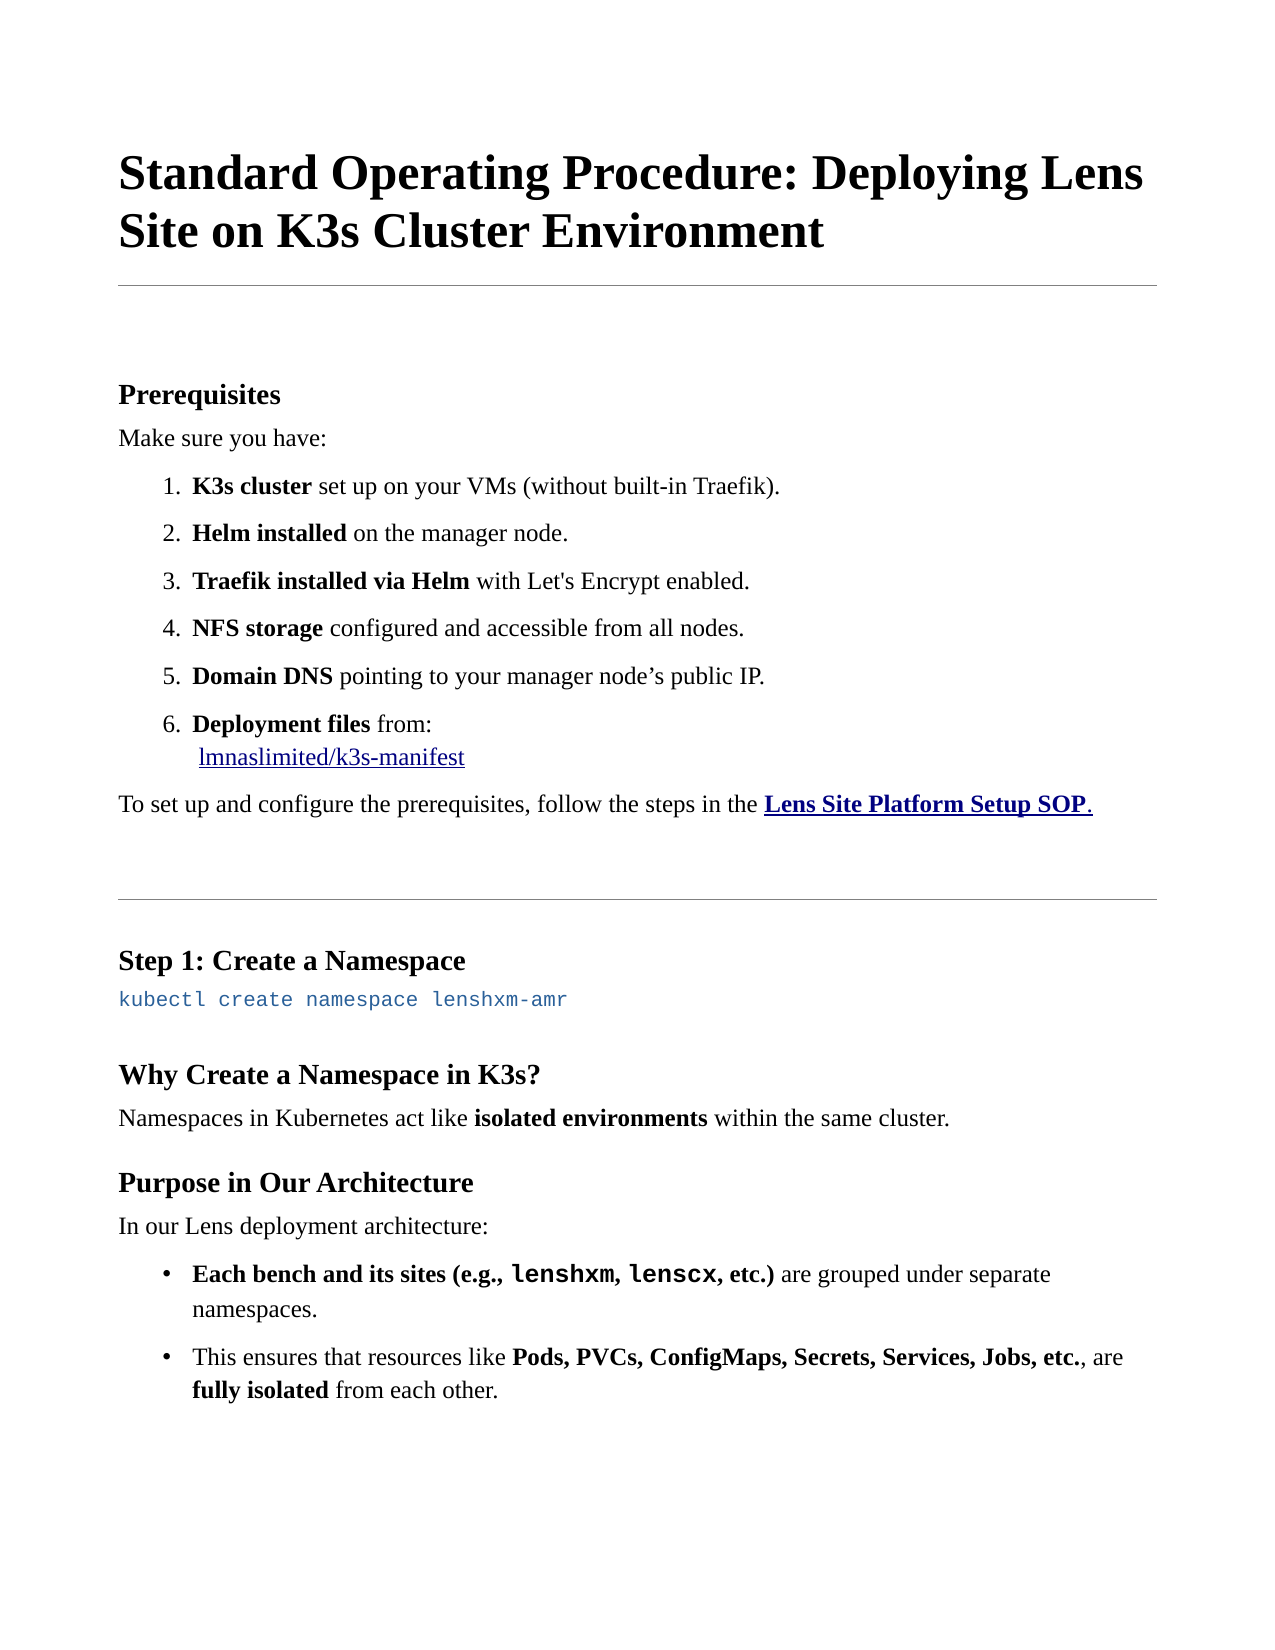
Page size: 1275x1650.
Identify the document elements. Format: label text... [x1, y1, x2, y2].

subtitle Prerequisites [118, 377, 1157, 411]
subtitle Why Create a Namespace in K3s? [118, 1057, 1157, 1091]
list Deployment files from: lmnaslimited/k3s-manifest [162, 709, 1157, 771]
list NFS storage configured and accessible from all nodes. [162, 613, 1157, 642]
list Helm installed on the manager node. [162, 518, 1157, 547]
list Each bench and its sites (e.g., lenshxm, lenscx, etc.) are grouped under separate namespaces. [162, 1259, 1157, 1323]
subtitle Purpose in Our Architecture [118, 1165, 1157, 1199]
text kubectl create namespace lenshxm-amr [118, 989, 1157, 1013]
subtitle Step 1: Create a Namespace [118, 943, 1157, 977]
list Traefik installed via Helm with Let's Encrypt enabled. [162, 566, 1157, 595]
list K3s cluster set up on your VMs (without built-in Traefik). [162, 471, 1157, 499]
text In our Lens deployment architecture: [118, 1211, 1157, 1240]
list This ensures that resources like Pods, PVCs, ConfigMaps, Secrets, Services, Jobs, etc., are fully isolated from each other. [162, 1342, 1157, 1403]
text Make sure you have: [118, 423, 1157, 452]
subtitle Standard Operating Procedure: Deploying Lens Site on K3s Cluster Environment [118, 143, 1157, 258]
text To set up and configure the prerequisites, follow the steps in the Lens Site Platform Setup SOP. [118, 789, 1157, 818]
text Namespaces in Kubernetes act like isolated environments within the same cluster. [118, 1103, 1157, 1132]
list Domain DNS pointing to your manager node’s public IP. [162, 661, 1157, 690]
